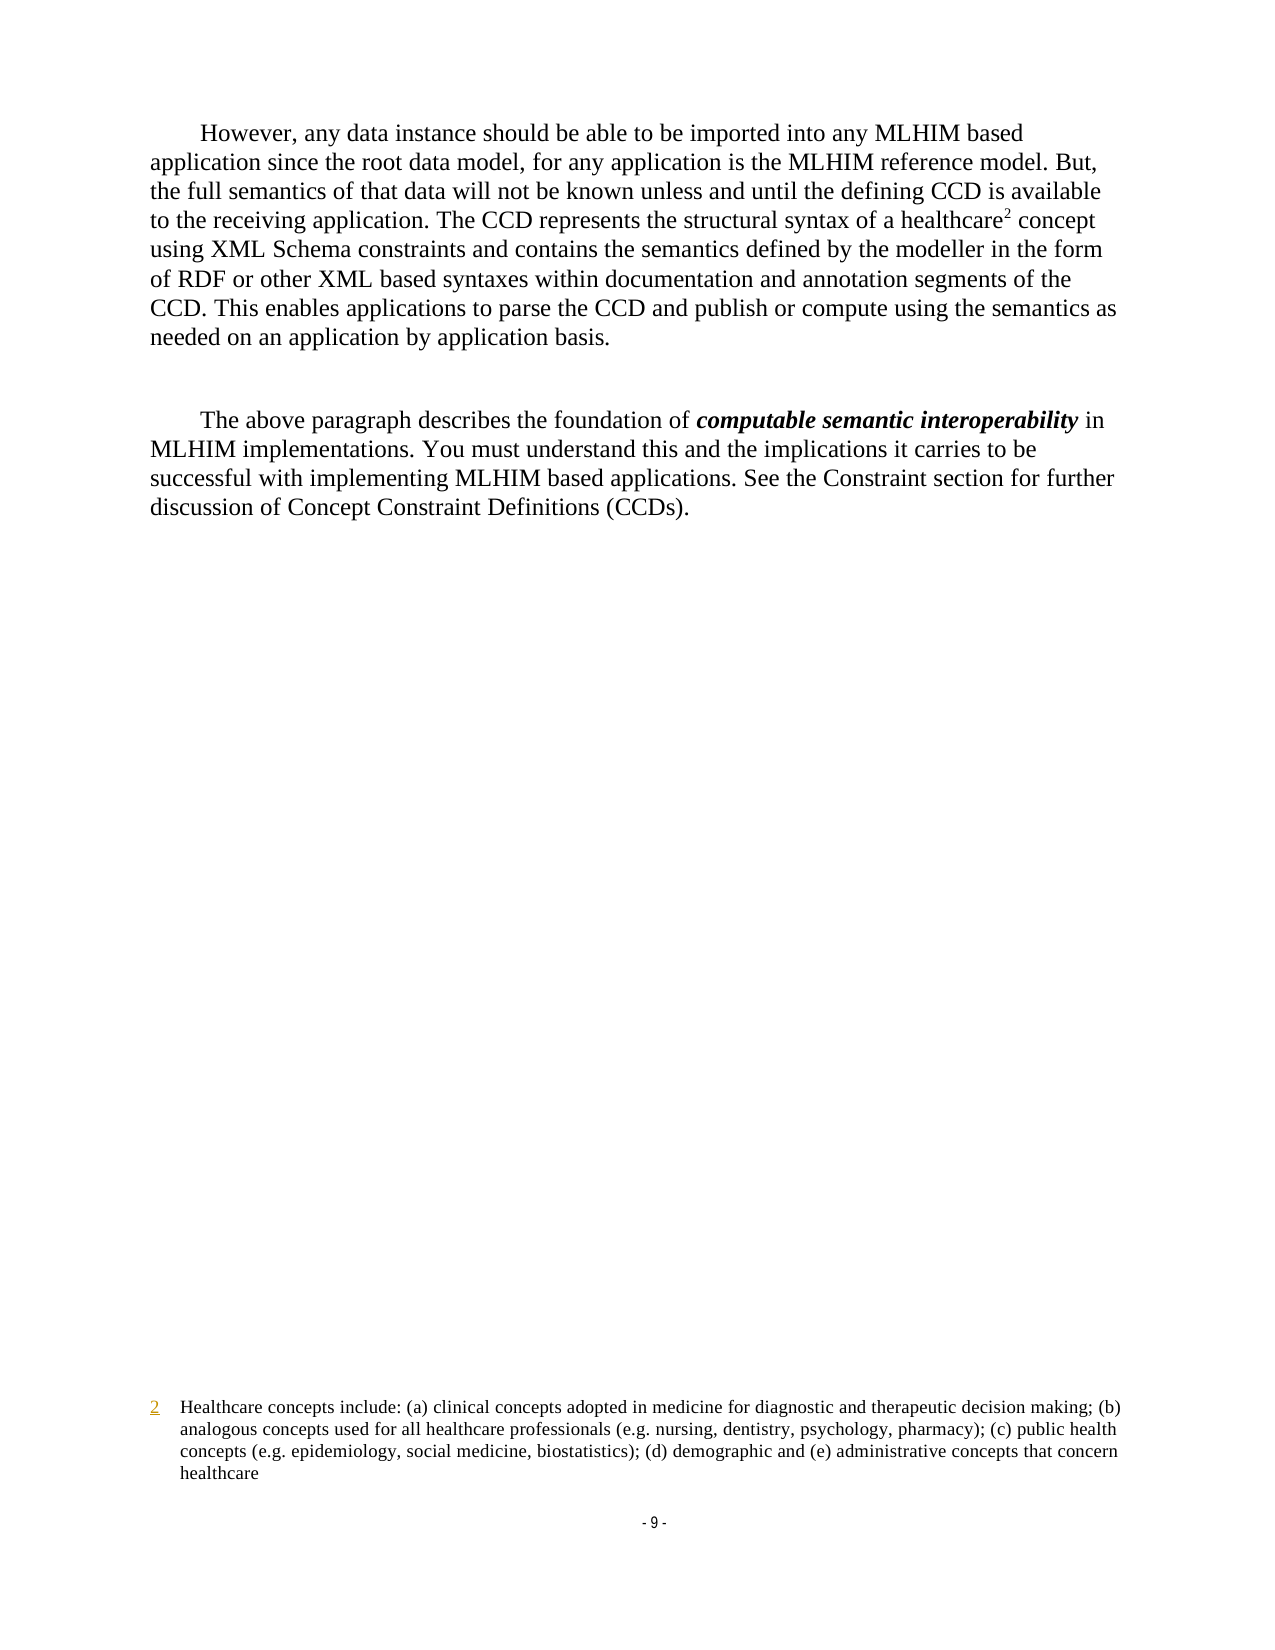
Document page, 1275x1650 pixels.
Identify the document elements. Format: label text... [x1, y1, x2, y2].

text However, any data instance should be able to be imported into any MLHIM based application since the root data model, for any application is the MLHIM reference model. But, the full semantics of that data will not be known unless and until the defining CCD is available to the receiving application. The CCD represents the structural syntax of a healthcare concept using XML Schema constraints and contains the semantics defined by the modeller in the form of RDF or other XML based syntaxes within documentation and annotation segments of the CCD. This enables applications to parse the CCD and publish or compute using the semantics as needed on an application by application basis. [150, 118, 1125, 351]
text Healthcare concepts include: (a) clinical concepts adopted in medicine for diagnostic and therapeutic decision making; (b) analogous concepts used for all healthcare professionals (e.g. nursing, dentistry, psychology, pharmacy); (c) public health concepts (e.g. epidemiology, social medicine, biostatistics); (d) demographic and (e) administrative concepts that concern healthcare [150, 1395, 1125, 1483]
text The above paragraph describes the foundation of computable semantic interoperability in MLHIM implementations. You must understand this and the implications it carries to be successful with implementing MLHIM based applications. See the Constraint section for further discussion of Concept Constraint Definitions (CCDs). [150, 405, 1125, 521]
